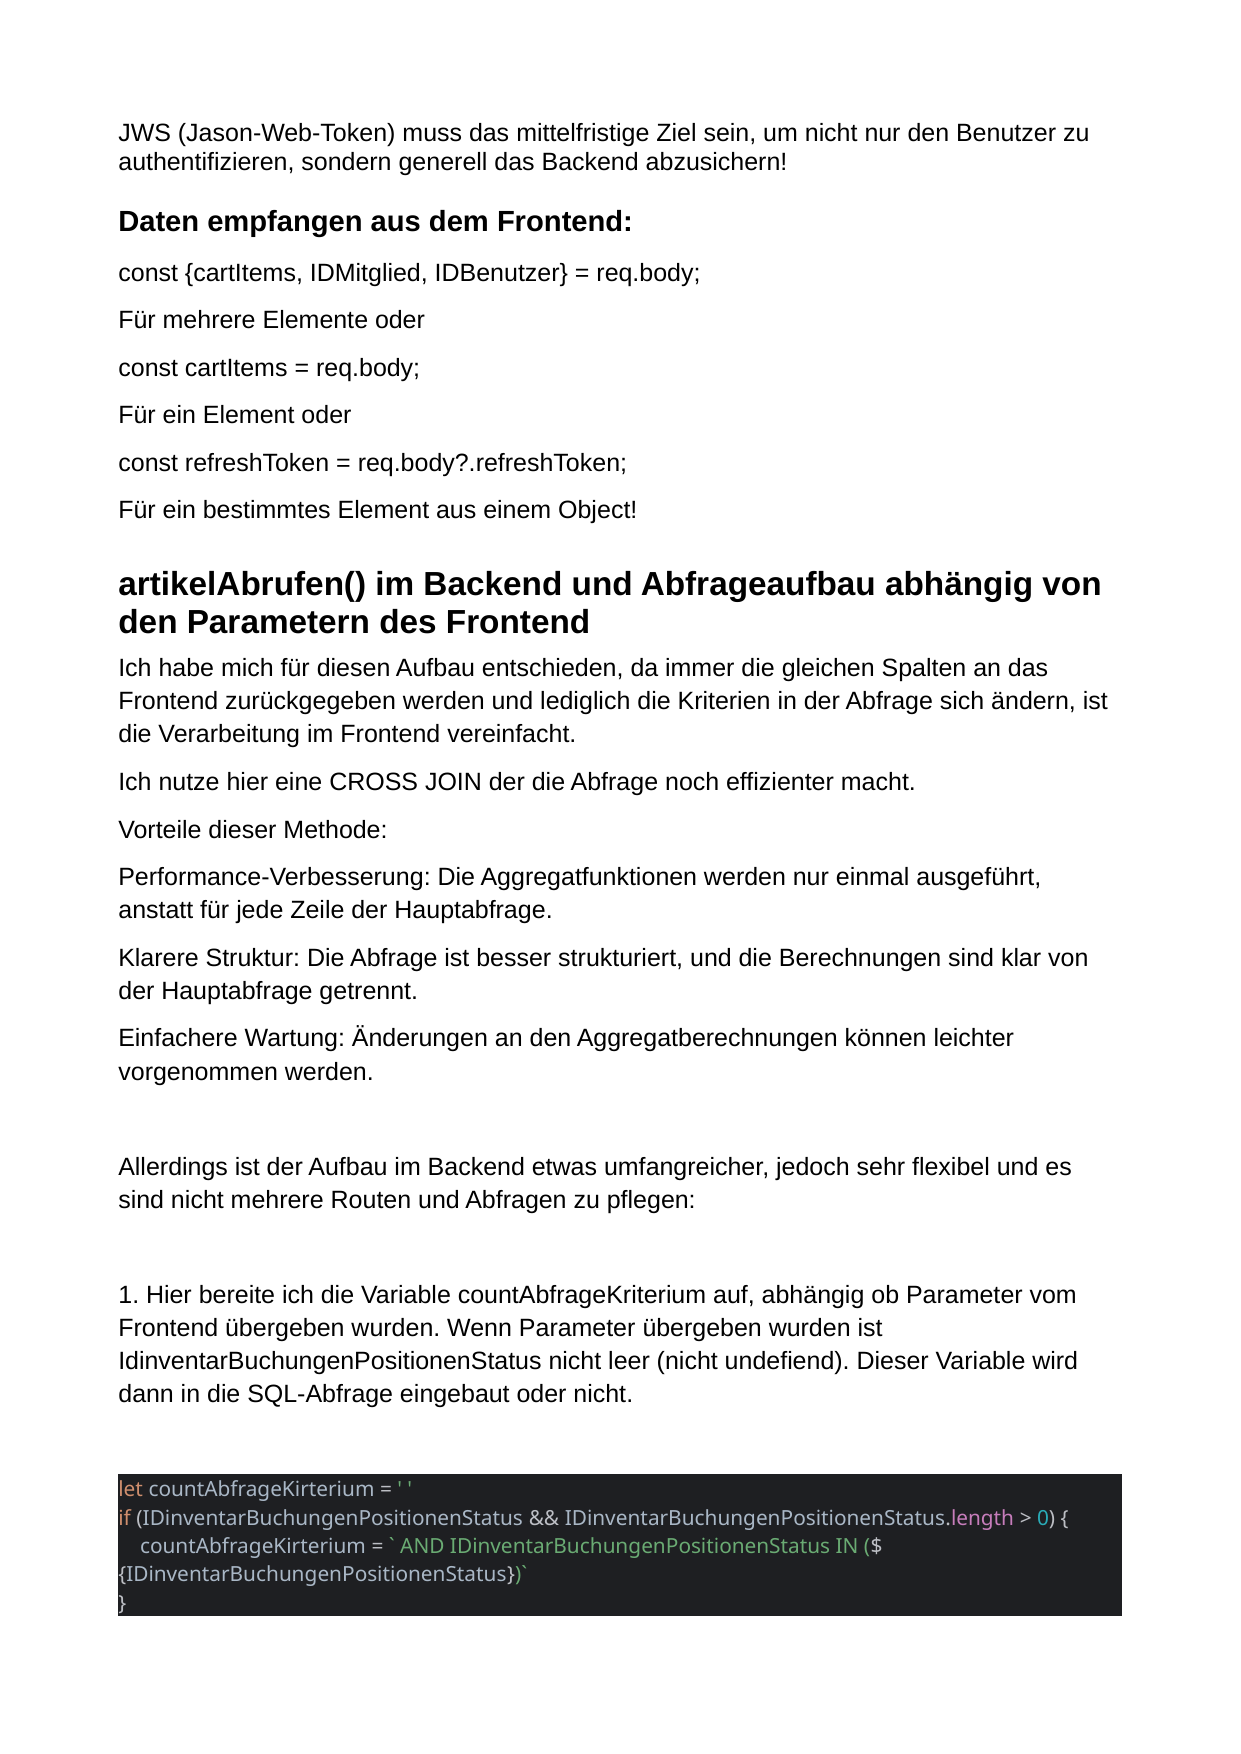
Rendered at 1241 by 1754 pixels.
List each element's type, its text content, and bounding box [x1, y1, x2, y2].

text Performance-Verbesserung: Die Aggregatfunktionen werden nur einmal ausgeführt, anstatt für jede Zeile der Hauptabfrage. [118, 862, 1122, 924]
text Einfachere Wartung: Änderungen an den Aggregatberechnungen können leichter vorgenommen werden. [118, 1023, 1122, 1085]
text Für ein Element oder [118, 400, 1122, 429]
text Ich habe mich für diesen Aufbau entschieden, da immer die gleichen Spalten an das Frontend zurückgegeben werden und lediglich die Kriterien in der Abfrage sich ändern, ist die Verarbeitung im Frontend vereinfacht. [118, 653, 1122, 748]
text Allerdings ist der Aufbau im Backend etwas umfangreicher, jedoch sehr flexibel und es sind nicht mehrere Routen und Abfragen zu pflegen: [118, 1152, 1122, 1213]
text Für mehrere Elemente oder [118, 305, 1122, 334]
text let countAbfrageKirterium = ' ' if (IDinventarBuchungenPositionenStatus && IDinventarBuchungenPositionenStatus.length > 0) { countAbfrageKirterium = ` AND IDinventarBuchungenPositionenStatus IN (${IDinventarBuchungenPositionenStatus})` } [118, 1474, 1122, 1616]
text JWS (Jason-Web-Token) muss das mittelfristige Ziel sein, um nicht nur den Benutzer zu authentifizieren, sondern generell das Backend abzusichern! [118, 118, 1122, 176]
text Vorteile dieser Methode: [118, 814, 1122, 843]
text const refreshToken = req.body?.refreshToken; [118, 448, 1122, 477]
text const cartItems = req.body; [118, 353, 1122, 381]
text 1. Hier bereite ich die Variable countAbfrageKriterium auf, abhängig ob Parameter vom Frontend übergeben wurden. Wenn Parameter übergeben wurden ist IdinventarBuchungenPositionenStatus nicht leer (nicht undefiend). Dieser Variable wird dann in die SQL-Abfrage eingebaut oder nicht. [118, 1280, 1122, 1408]
text Ich nutze hier eine CROSS JOIN der die Abfrage noch effizienter macht. [118, 767, 1122, 796]
text Für ein bestimmtes Element aus einem Object! [118, 496, 1122, 524]
text Daten empfangen aus dem Frontend: [118, 204, 1122, 238]
text Klarere Struktur: Die Abfrage ist besser strukturiert, und die Berechnungen sind klar von der Hauptabfrage getrennt. [118, 943, 1122, 1004]
text const {cartItems, IDMitglied, IDBenutzer} = req.body; [118, 257, 1122, 286]
subtitle artikelAbrufen() im Backend und Abfrageaufbau abhängig von den Parametern des Frontend [118, 564, 1122, 641]
